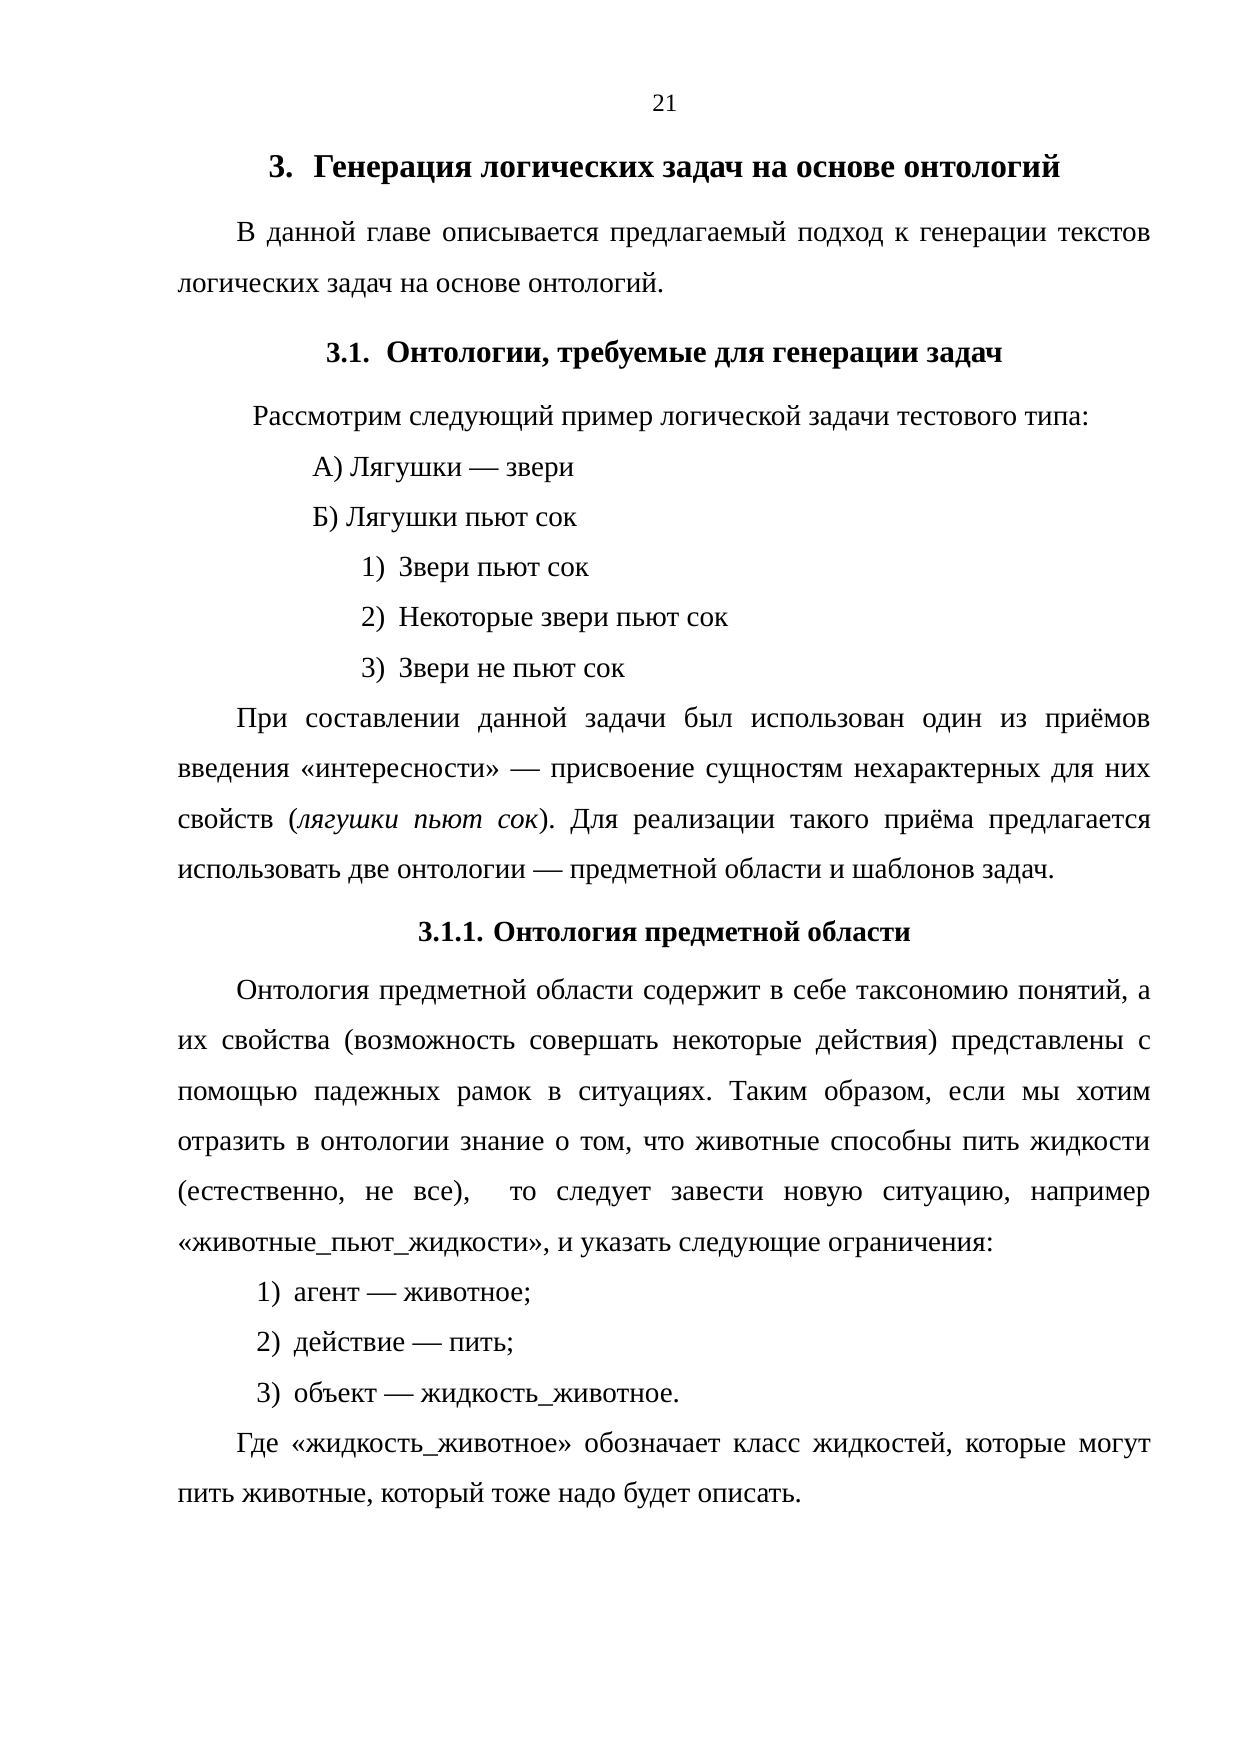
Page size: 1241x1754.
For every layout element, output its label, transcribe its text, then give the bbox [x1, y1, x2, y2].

subtitle Онтология предметной области [177, 914, 1152, 948]
list объект — жидкость_животное. [256, 1375, 1152, 1408]
list действие — пить; [256, 1324, 1152, 1358]
text В данной главе описывается предлагаемый подход к генерации текстов логических задач на основе онтологий. [177, 214, 1152, 298]
list агент — животное; [256, 1274, 1152, 1308]
text Где «жидкость_животное» обозначает класс жидкостей, которые могут пить животные, который тоже надо будет описать. [177, 1425, 1152, 1509]
text При составлении данной задачи был использован один из приёмов введения «интересности» — присвоение сущностям нехарактерных для них свойств (лягушки пьют сок). Для реализации такого приёма предлагается использовать две онтологии — предметной области и шаблонов задач. [177, 700, 1152, 885]
text Онтология предметной области содержит в себе таксономию понятий, а их свойства (возможность совершать некоторые действия) представлены с помощью падежных рамок в ситуациях. Таким образом, если мы хотим отразить в онтологии знание о том, что животные способны пить жидкости (естественно, не все), то следует завести новую ситуацию, например «животные_пьют_жидкости», и указать следующие ограничения: [177, 972, 1152, 1257]
list Рассмотрим следующий пример логической задачи тестового типа: [215, 398, 1152, 432]
list Некоторые звери пьют сок [361, 599, 1152, 633]
subtitle Онтологии, требуемые для генерации задач [177, 333, 1152, 369]
list Звери не пьют сок [361, 650, 1152, 683]
subtitle Генерация логических задач на основе онтологий [177, 147, 1152, 185]
text Б) Лягушки пьют сок [253, 499, 1152, 532]
list Звери пьют сок [361, 549, 1152, 583]
text А) Лягушки — звери [253, 449, 1152, 482]
